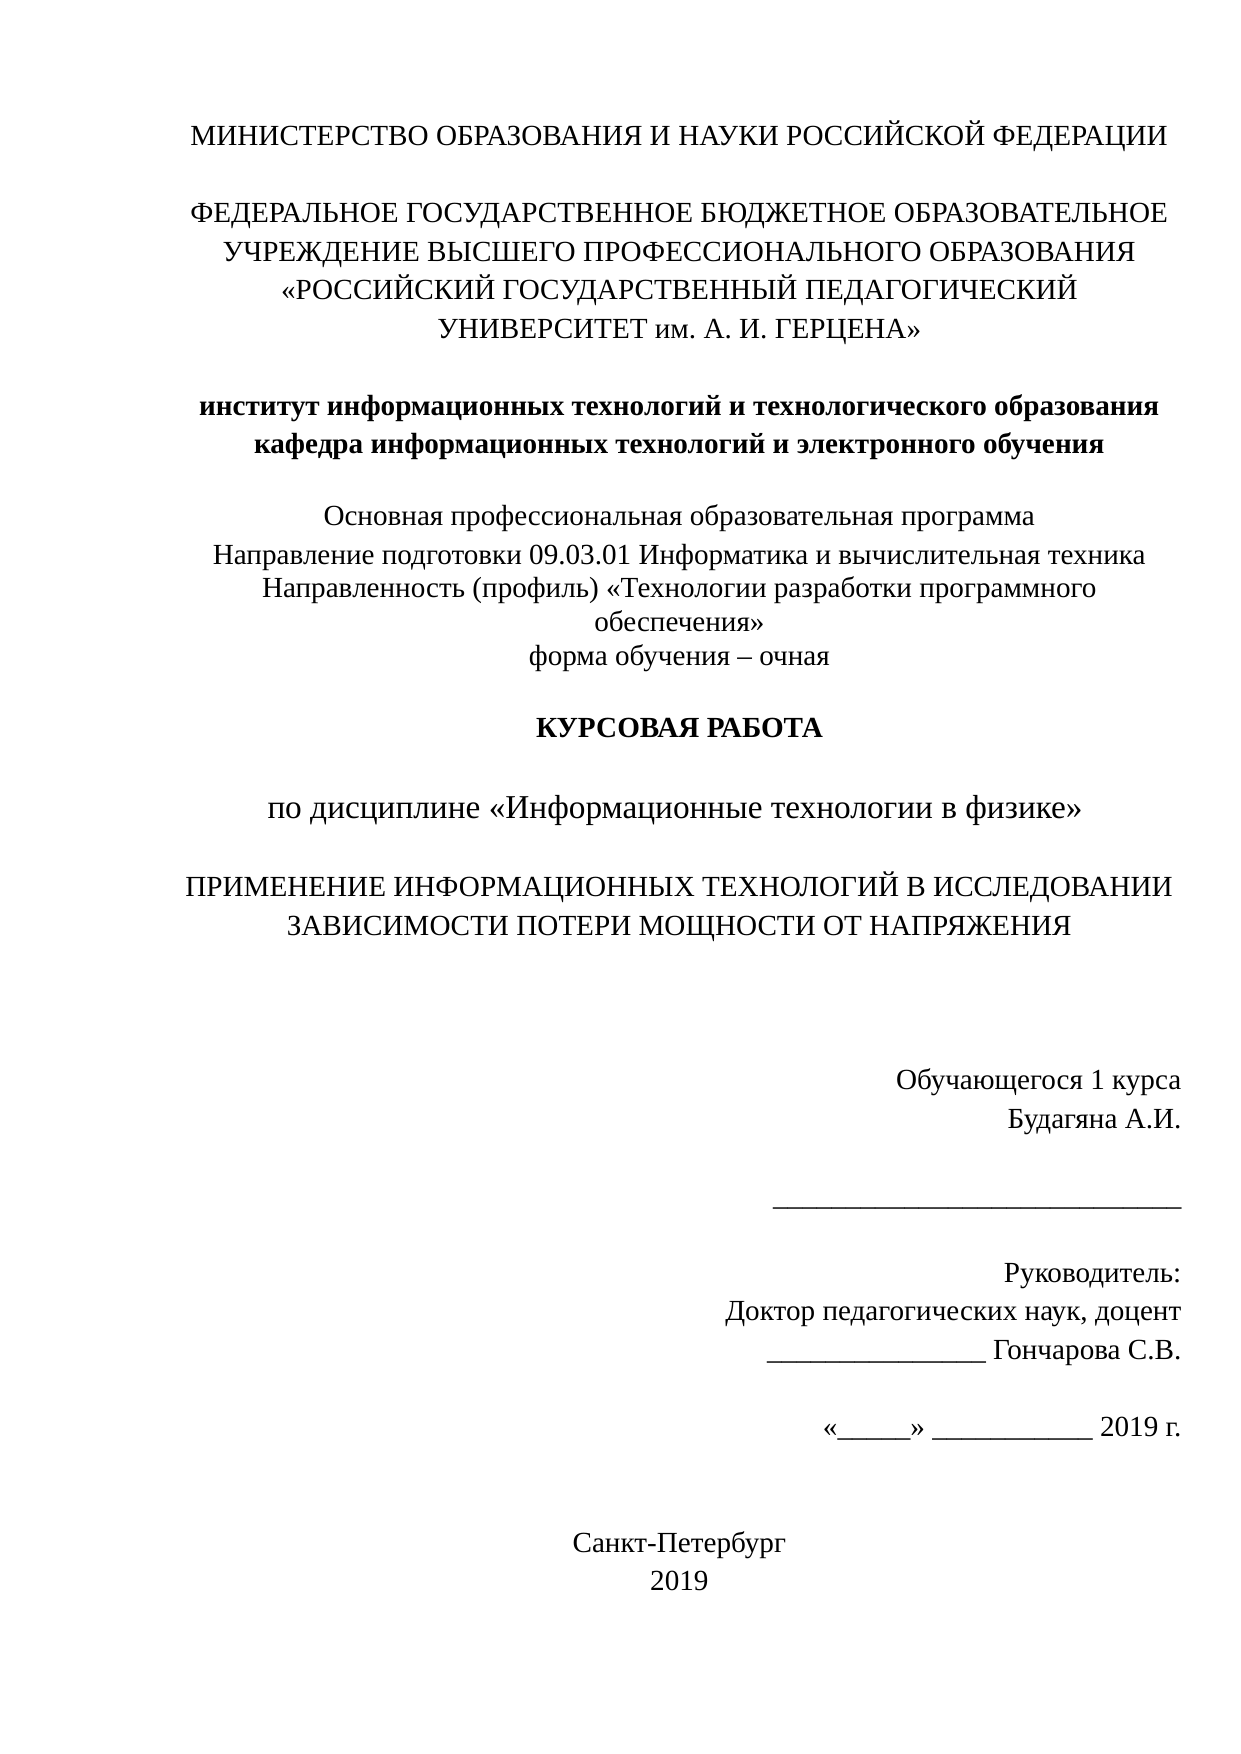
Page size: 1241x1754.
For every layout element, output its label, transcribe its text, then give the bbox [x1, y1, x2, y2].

subtitle 2019 [177, 1563, 1181, 1597]
subtitle МИНИСТЕРСТВО ОБРАЗОВАНИЯ И НАУКИ РОССИЙСКОЙ ФЕДЕРАЦИИ [177, 118, 1181, 152]
subtitle Санкт-Петербург [177, 1525, 1181, 1558]
text Направленность (профиль) «Технологии разработки программного обеспечения» [177, 571, 1181, 638]
text Доктор педагогических наук, доцент [177, 1293, 1181, 1327]
text Обучающегося 1 курса [177, 1062, 1181, 1096]
text «_____» ___________ 2019 г. [177, 1409, 1181, 1443]
text Руководитель: [177, 1255, 1181, 1288]
text Будагяна А.И. [177, 1101, 1181, 1134]
text по дисциплине «Информационные технологии в физике» [177, 787, 1181, 825]
text форма обучения – очная [177, 638, 1181, 671]
text ____________________________ [177, 1178, 1181, 1211]
subtitle ФЕДЕРАЛЬНОЕ ГОСУДАРСТВЕННОЕ БЮДЖЕТНОЕ ОБРАЗОВАТЕЛЬНОЕ УЧРЕЖДЕНИЕ ВЫСШЕГО ПРОФЕССИОНАЛЬНОГО ОБРАЗОВАНИЯ «РОССИЙСКИЙ ГОСУДАРСТВЕННЫЙ ПЕДАГОГИЧЕСКИЙ УНИВЕРСИТЕТ им. А. И. ГЕРЦЕНА» [177, 195, 1181, 344]
text Основная профессиональная образовательная программа [177, 498, 1181, 532]
text Направление подготовки 09.03.01 Информатика и вычислительная техника [177, 537, 1181, 571]
text институт информационных технологий и технологического образования [177, 388, 1181, 421]
subtitle КУРСОВАЯ РАБОТА [177, 710, 1181, 743]
text _______________ Гончарова С.В. [177, 1332, 1181, 1366]
subtitle ПРИМЕНЕНИЕ ИНФОРМАЦИОННЫХ ТЕХНОЛОГИЙ В ИССЛЕДОВАНИИ ЗАВИСИМОСТИ ПОТЕРИ МОЩНОСТИ ОТ НАПРЯЖЕНИЯ [177, 869, 1181, 942]
text кафедра информационных технологий и электронного обучения [177, 426, 1181, 460]
